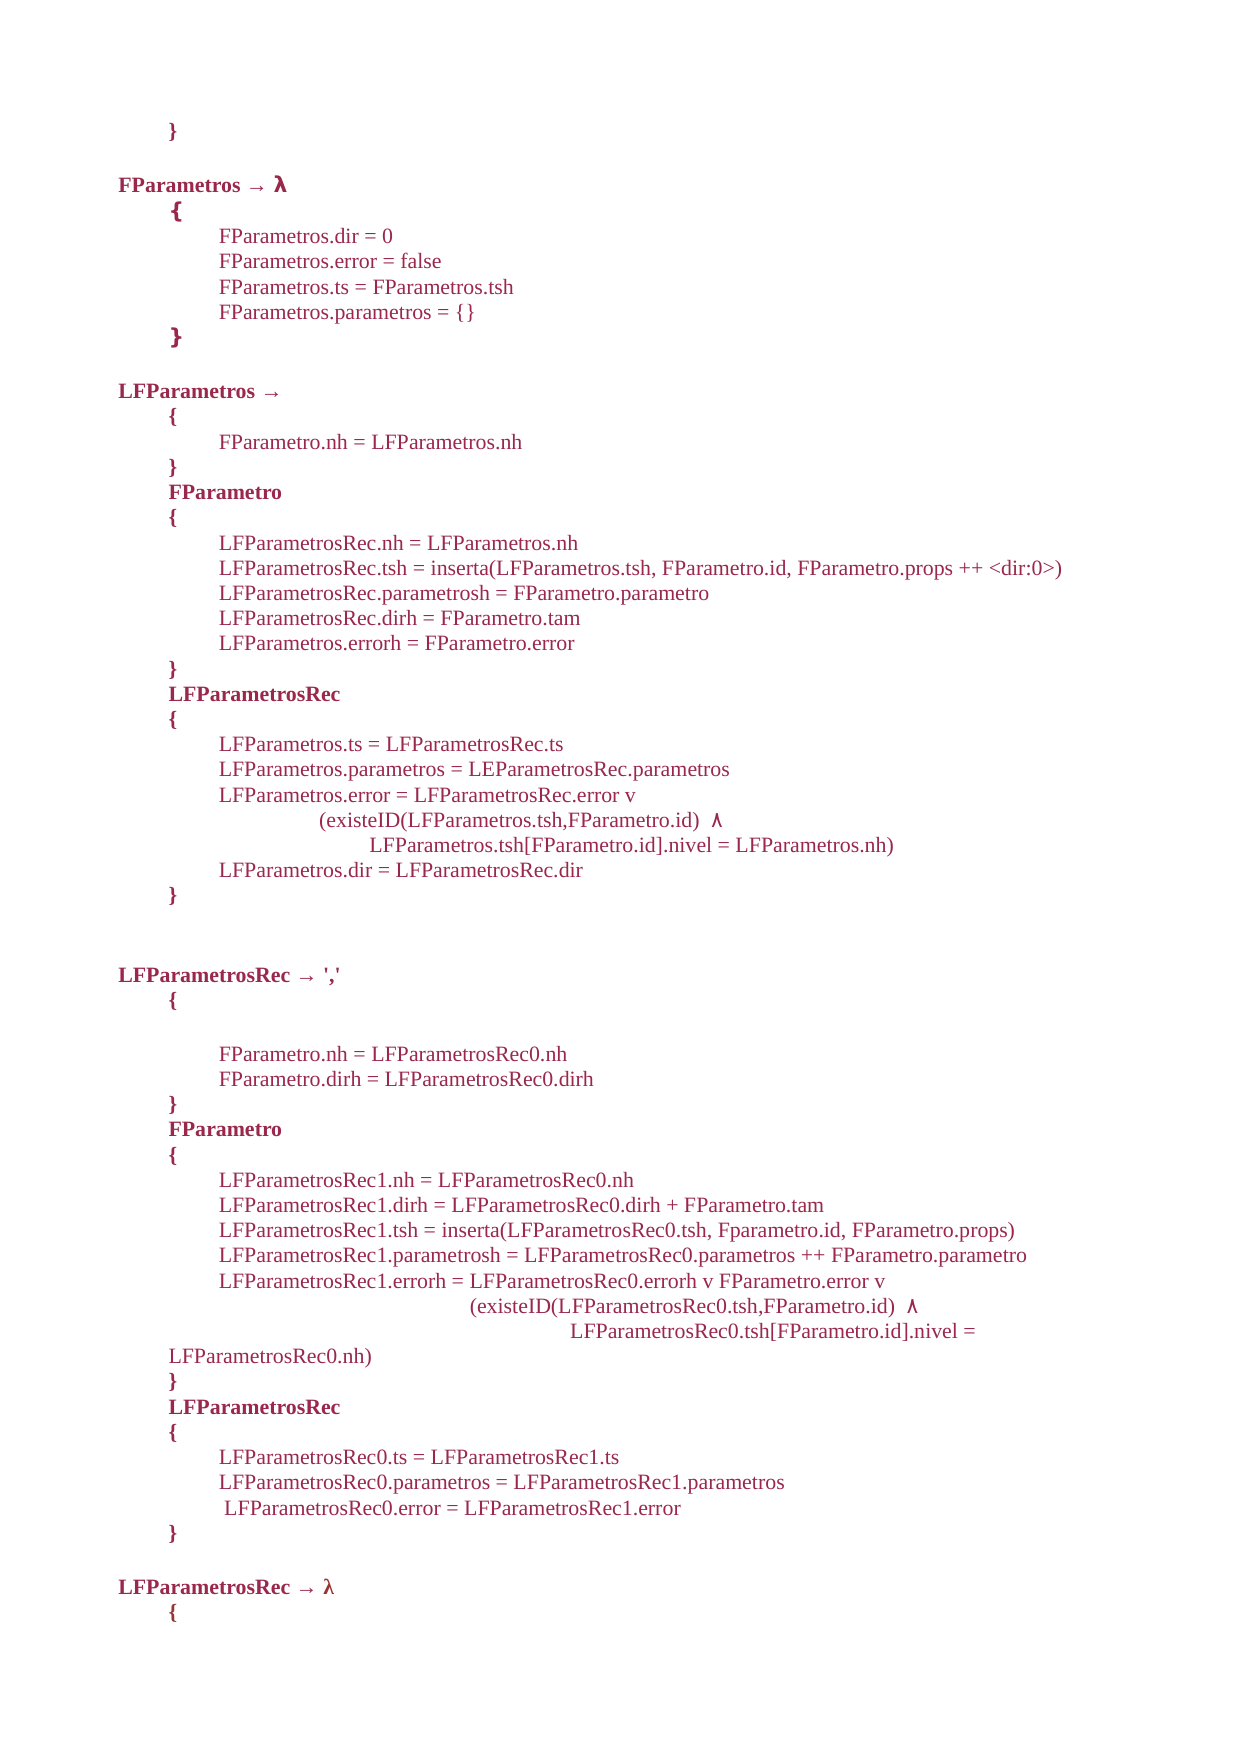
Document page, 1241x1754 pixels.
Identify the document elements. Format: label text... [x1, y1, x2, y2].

text } [168, 656, 1122, 681]
text LFParametrosRec1.parametrosh = LFParametrosRec0.parametros ++ FParametro.parametro [168, 1242, 1122, 1268]
text { [168, 198, 1122, 223]
text { [168, 504, 1122, 529]
text } [168, 454, 1122, 479]
text LFParametros.errorh = FParametro.error [168, 630, 1122, 656]
text FParametro.dirh = LFParametrosRec0.dirh [168, 1066, 1122, 1091]
text } [168, 118, 1122, 143]
text FParametro [168, 479, 1122, 504]
text { [168, 706, 1122, 731]
text LFParametrosRec.dirh = FParametro.tam [168, 605, 1122, 630]
text LFParametrosRec [168, 681, 1122, 706]
text LFParametrosRec.parametrosh = FParametro.parametro [168, 580, 1122, 605]
text FParametros.ts = FParametros.tsh [168, 274, 1122, 299]
text { [168, 987, 1122, 1012]
text } [168, 1091, 1122, 1116]
text { [168, 403, 1122, 429]
text FParametro.nh = LFParametrosRec0.nh [168, 1041, 1122, 1066]
text LFParametrosRec0.parametros = LFParametrosRec1.parametros [168, 1469, 1122, 1494]
text LFParametrosRec1.dirh = LFParametrosRec0.dirh + FParametro.tam [168, 1192, 1122, 1217]
text LFParametros.ts = LFParametrosRec.ts [168, 731, 1122, 756]
text LFParametrosRec → ',' [118, 962, 1122, 987]
text } [168, 1520, 1122, 1545]
text LFParametrosRec [168, 1394, 1122, 1419]
text LFParametros → [118, 378, 1122, 403]
text FParametros.parametros = {} [168, 299, 1122, 324]
text LFParametrosRec → λ [118, 1574, 1122, 1599]
text FParametro.nh = LFParametros.nh [168, 429, 1122, 454]
text } [168, 882, 1122, 908]
text LFParametrosRec1.errorh = LFParametrosRec0.errorh v FParametro.error v (existeID(LFParametrosRec0.tsh,FParametro.id) ٨ LFParametrosRec0.tsh[FParametro.id].nivel = LFParametrosRec0.nh) [168, 1268, 1122, 1368]
text LFParametrosRec0.ts = LFParametrosRec1.ts [168, 1444, 1122, 1469]
text LFParametrosRec.nh = LFParametros.nh [168, 529, 1122, 555]
text FParametros.dir = 0 [168, 223, 1122, 248]
text LFParametrosRec.tsh = inserta(LFParametros.tsh, FParametro.id, FParametro.props ++ <dir:0>) [168, 555, 1122, 580]
text LFParametrosRec1.tsh = inserta(LFParametrosRec0.tsh, Fparametro.id, FParametro.props) [168, 1217, 1122, 1242]
text LFParametrosRec0.error = LFParametrosRec1.error [168, 1494, 1122, 1520]
text { [168, 1142, 1122, 1167]
text FParametros → λ [118, 172, 1122, 198]
text LFParametros.error = LFParametrosRec.error v (existeID(LFParametros.tsh,FParametro.id) ٨ LFParametros.tsh[FParametro.id].nivel = LFParametros.nh) [168, 782, 1122, 857]
text FParametro [168, 1116, 1122, 1142]
text } [168, 1368, 1122, 1394]
text LFParametros.parametros = LEParametrosRec.parametros [168, 756, 1122, 782]
text LFParametros.dir = LFParametrosRec.dir [168, 857, 1122, 882]
text LFParametrosRec1.nh = LFParametrosRec0.nh [168, 1167, 1122, 1192]
text { [168, 1599, 1122, 1624]
text { [168, 1419, 1122, 1444]
text FParametros.error = false [168, 248, 1122, 274]
text } [168, 324, 1122, 349]
